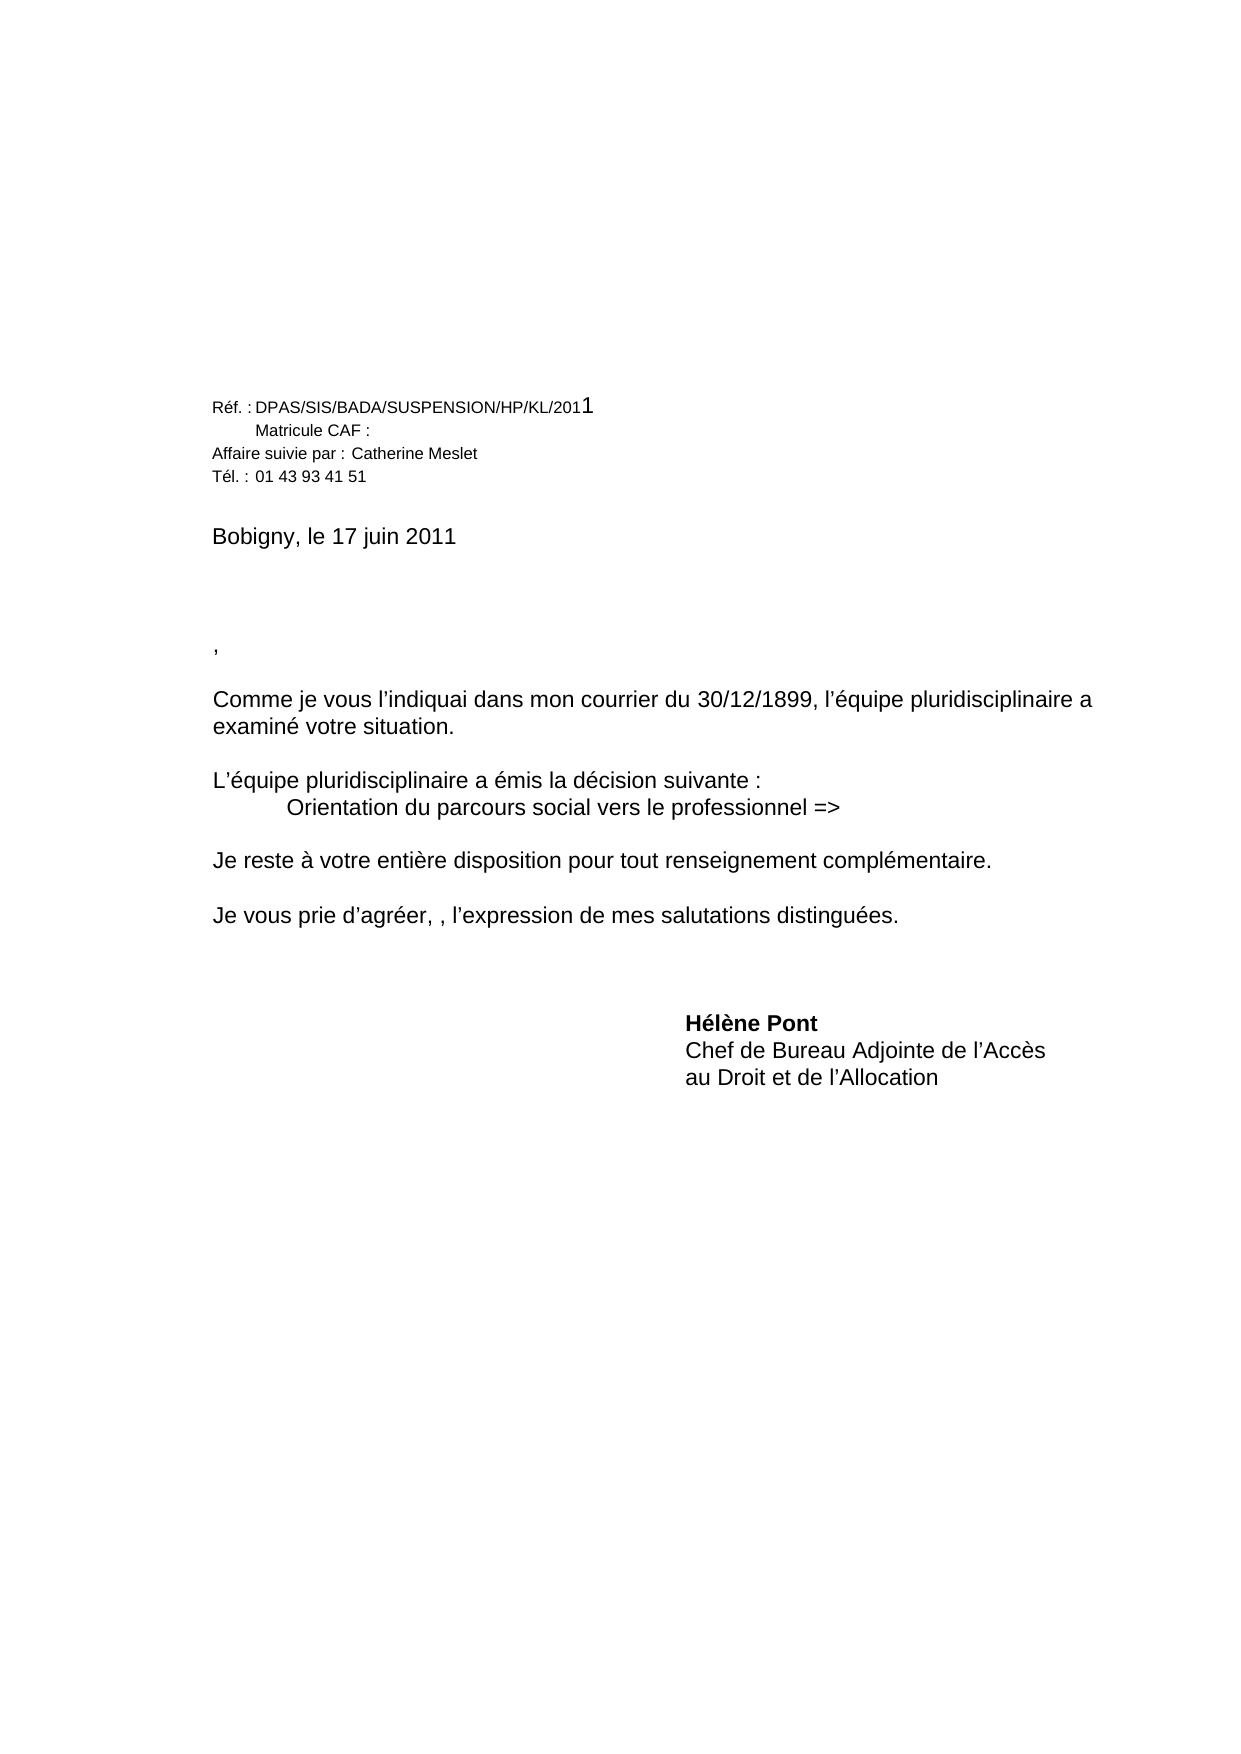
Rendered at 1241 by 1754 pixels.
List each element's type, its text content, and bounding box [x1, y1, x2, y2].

text Orientation du parcours social vers le professionnel => [213, 793, 1092, 820]
table_header [212, 278, 655, 361]
table_cell Tél. : [212, 464, 255, 487]
text Comme je vous l’indiquai dans mon courrier du 30/12/1899, l’équipe pluridisciplinaire a examiné votre situation. [213, 685, 1092, 739]
text Hélène Pont [685, 1009, 1092, 1036]
text , [213, 631, 1092, 658]
table_header [655, 278, 1159, 361]
table_cell [655, 379, 685, 510]
table_cell [212, 510, 1159, 522]
table_cell [685, 379, 1159, 510]
text Je reste à votre entière disposition pour tout renseignement complémentaire. [213, 847, 1092, 874]
text Chef de Bureau Adjointe de l’Accès [685, 1036, 1092, 1063]
table_cell [212, 379, 655, 395]
table_cell Affaire suivie par : [212, 441, 351, 464]
text Je vous prie d’agréer, , l’expression de mes salutations distinguées. [213, 901, 1092, 928]
text au Droit et de l’Allocation [685, 1063, 1092, 1090]
text L’équipe pluridisciplinaire a émis la décision suivante : [213, 766, 1092, 793]
table_cell [212, 487, 655, 510]
table_cell Bobigny, le 17 juin 2011 [212, 523, 1159, 549]
table_cell [212, 361, 1159, 379]
table_cell Catherine Meslet [351, 441, 655, 464]
table_cell DPAS/SIS/BADA/SUSPENSION/HP/KL/2011 Matricule CAF : [255, 395, 655, 441]
table_cell Réf. : [212, 395, 255, 441]
table_cell 01 43 93 41 51 [255, 464, 655, 487]
